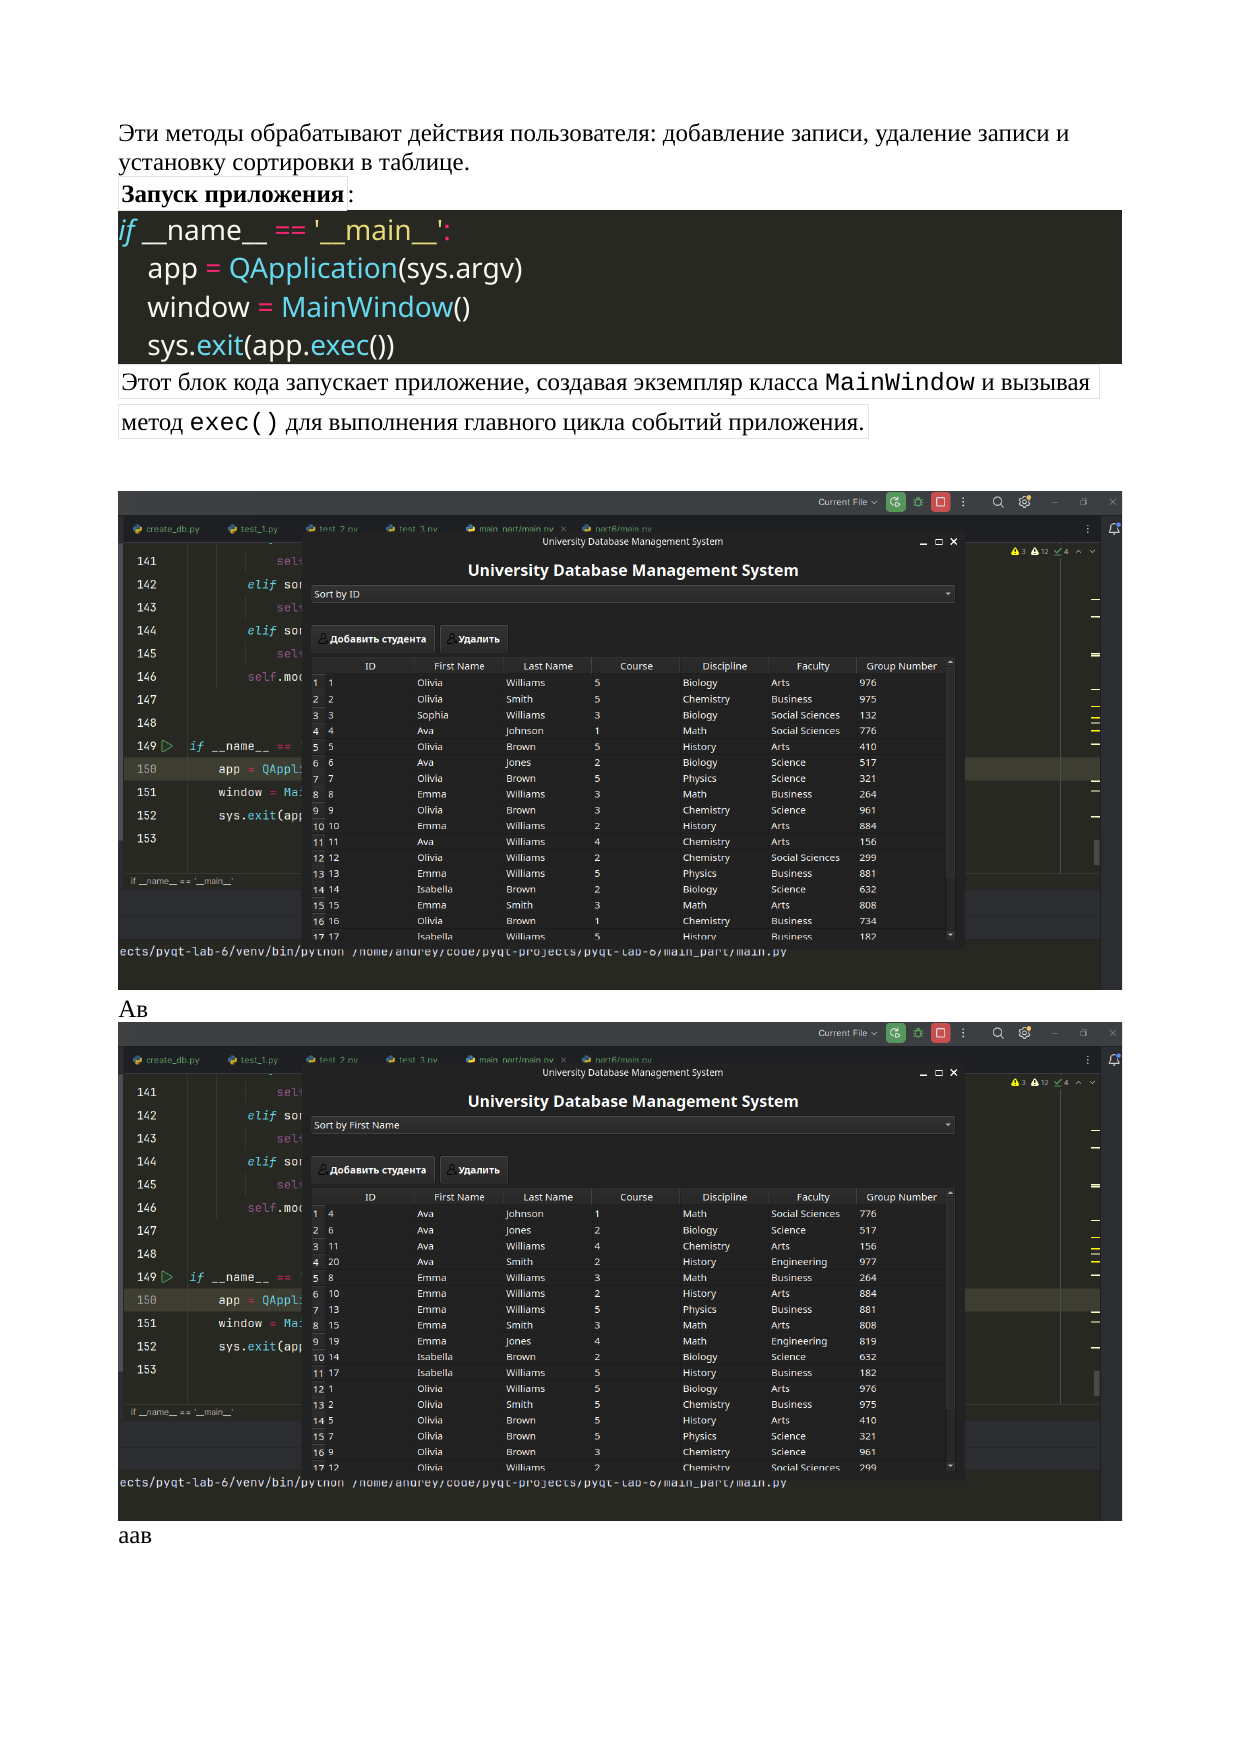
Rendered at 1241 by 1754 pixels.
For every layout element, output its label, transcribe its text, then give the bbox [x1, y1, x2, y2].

text аав [118, 1521, 1122, 1549]
text Этот блок кода запускает приложение, создавая экземпляр класса MainWindow и вызывая метод exec() для выполнения главного цикла событий приложения. [118, 364, 1122, 438]
text if __name__ == '__main__': app = QApplication(sys.argv) window = MainWindow() sys.exit(app.exec()) [118, 210, 1122, 364]
text Ав [118, 990, 1122, 1022]
text Эти методы обрабатывают действия пользователя: добавление записи, удаление записи и установку сортировки в таблице. [118, 118, 1122, 176]
text Запуск приложения [119, 177, 347, 210]
picture [118, 491, 1123, 990]
picture [118, 1022, 1123, 1521]
text : [348, 176, 1122, 210]
